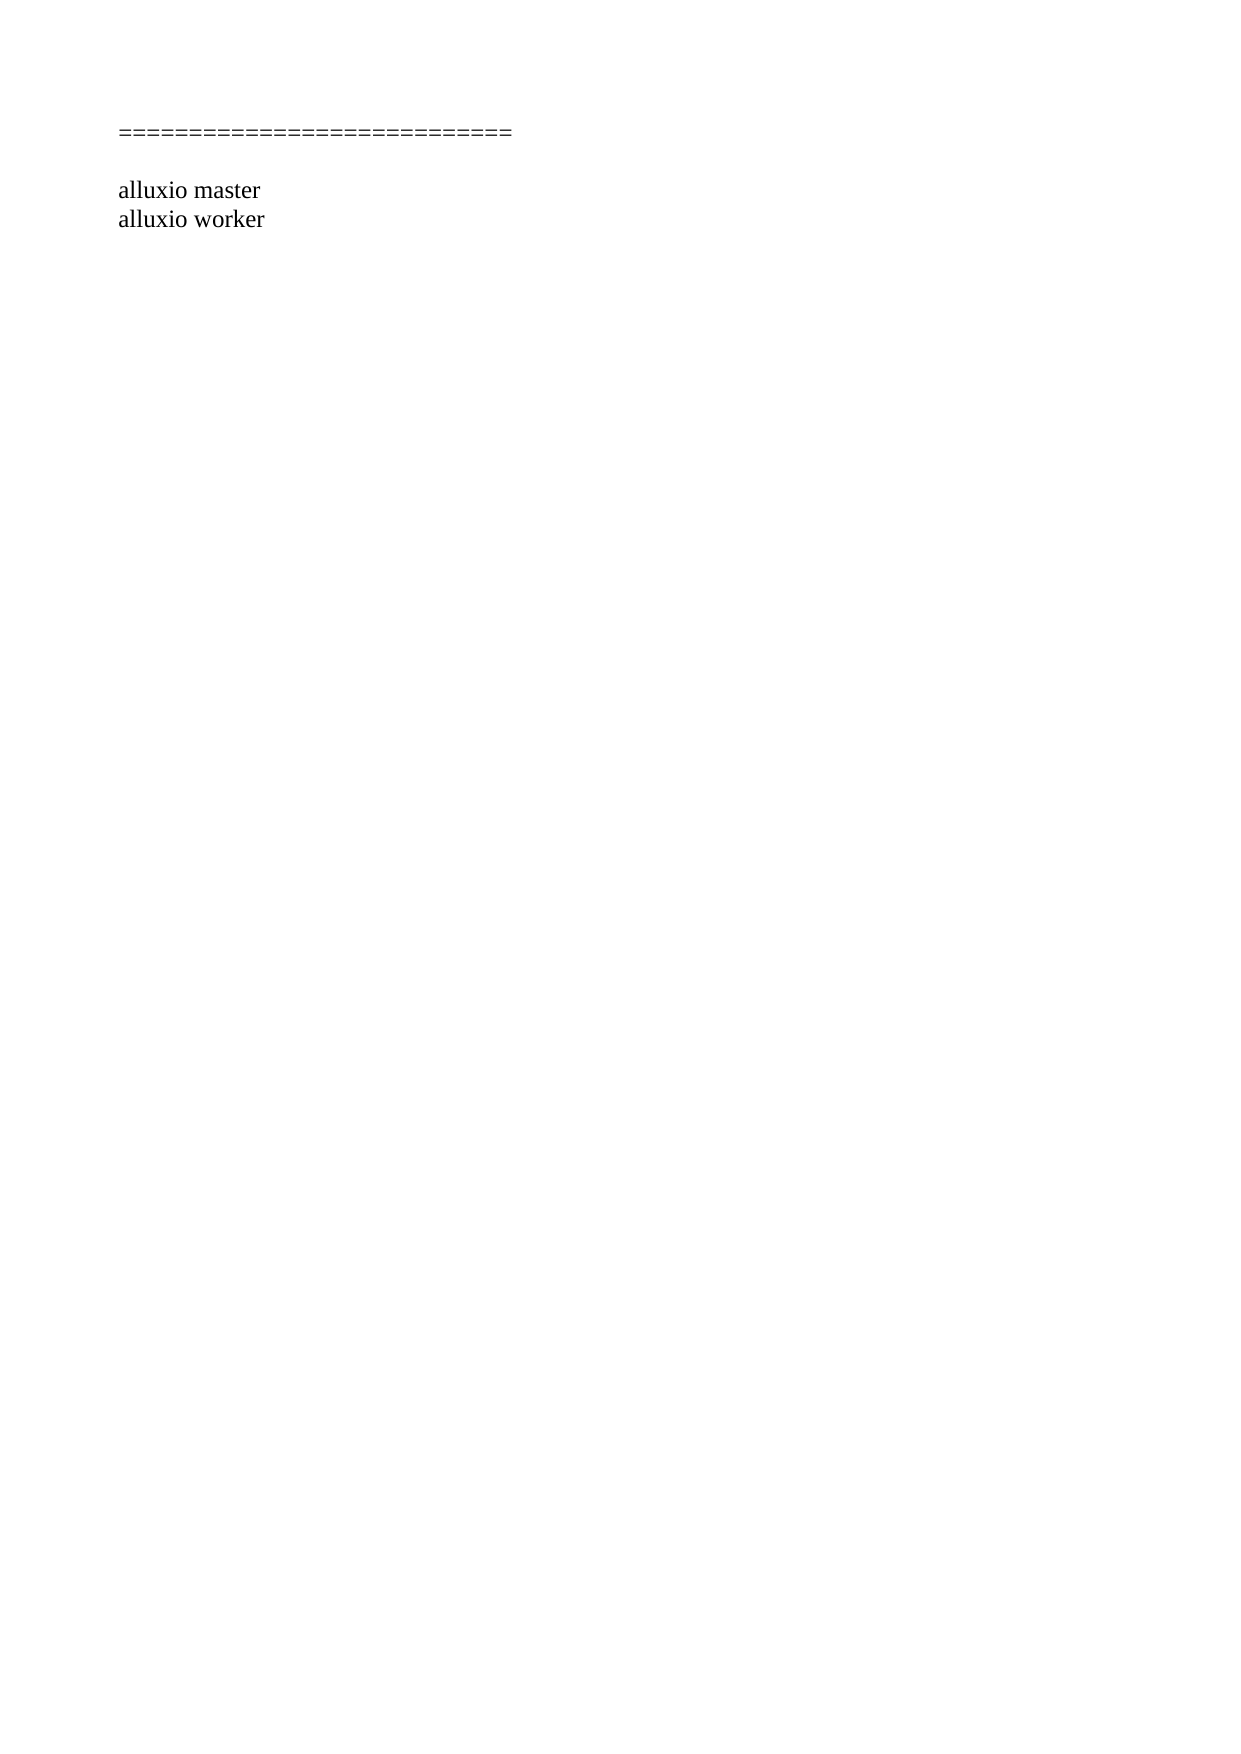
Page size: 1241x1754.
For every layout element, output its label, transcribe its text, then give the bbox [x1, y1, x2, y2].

text ============================ [118, 118, 1122, 147]
text alluxio worker [118, 204, 1122, 233]
text alluxio master [118, 176, 1122, 204]
